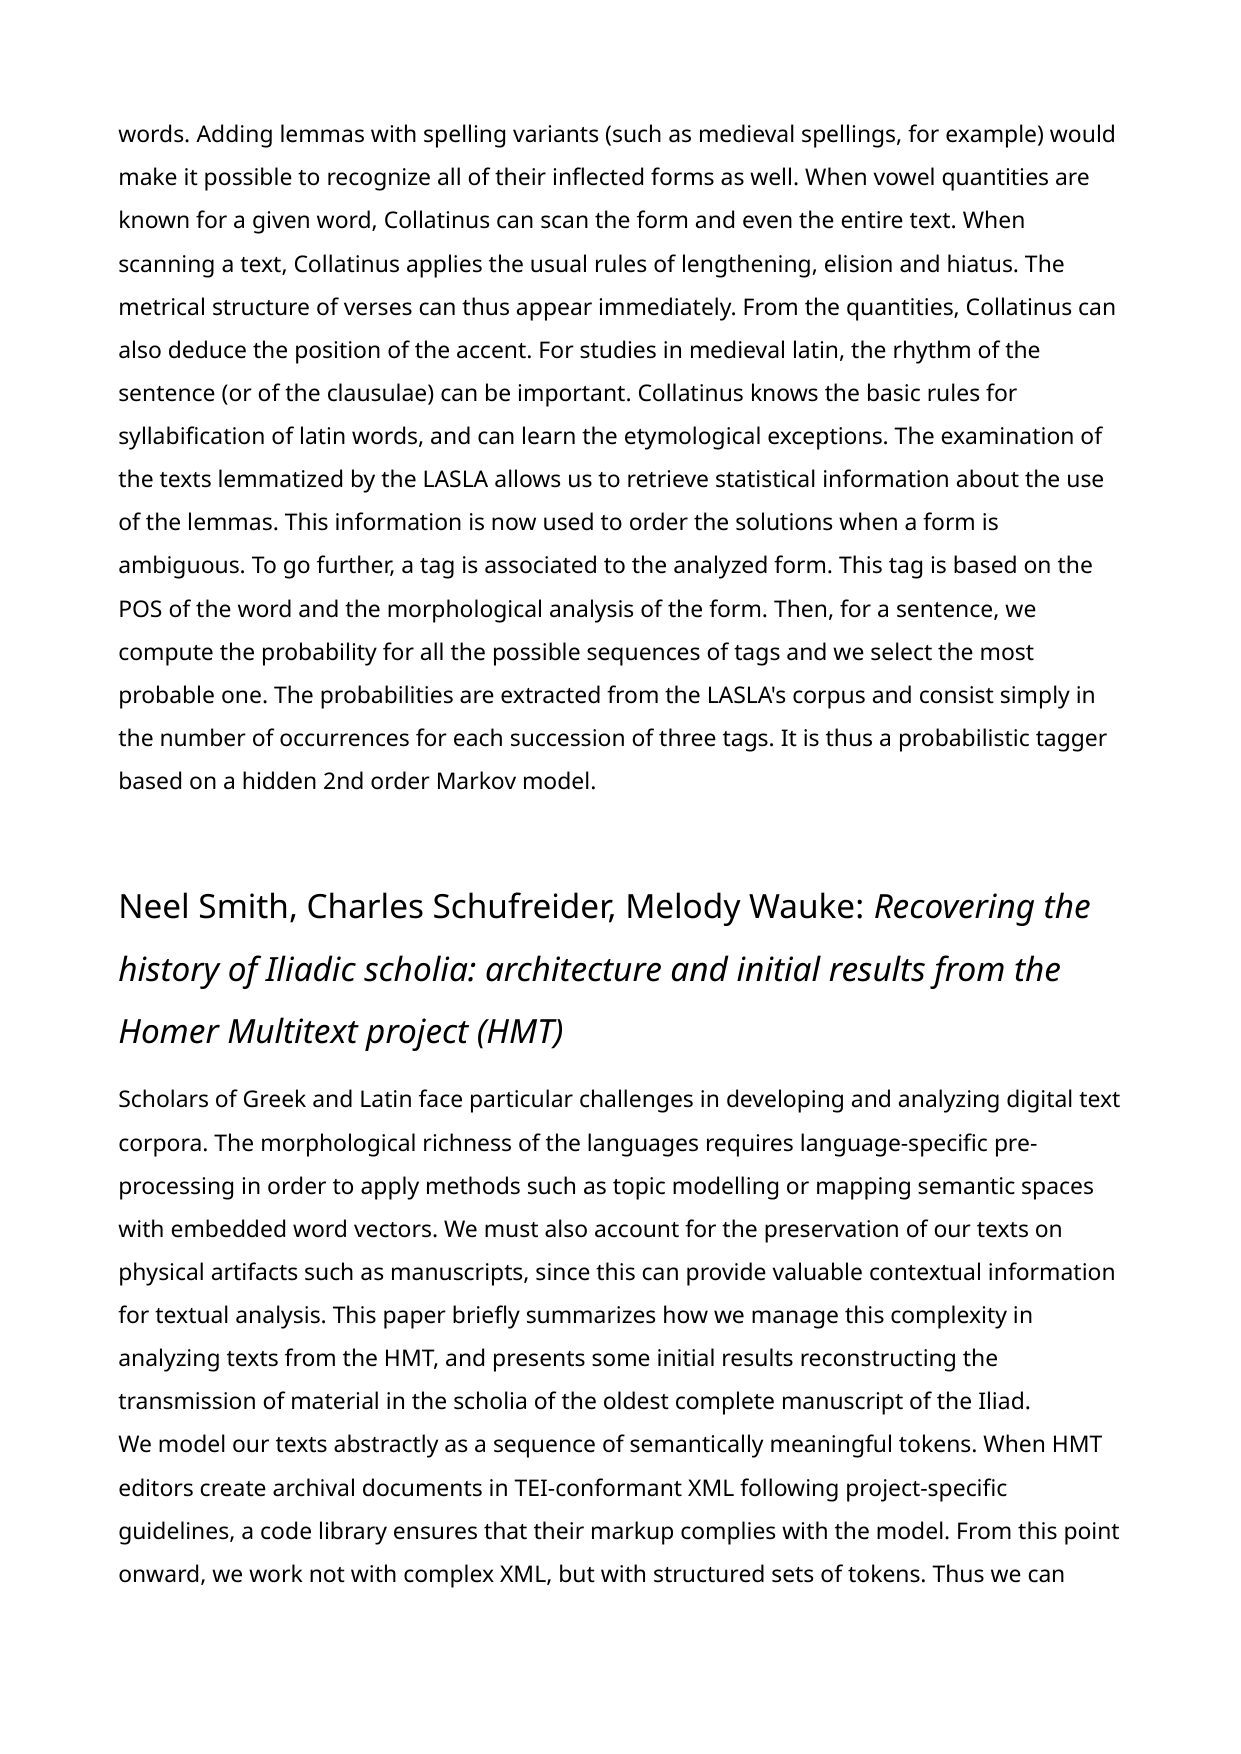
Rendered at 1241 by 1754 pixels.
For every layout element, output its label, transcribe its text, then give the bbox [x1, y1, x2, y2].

text We model our texts abstractly as a sequence of semantically meaningful tokens. When HMT editors create archival documents in TEI-conformant XML following project-specific guidelines, a code library ensures that their markup complies with the model. From this point onward, we work not with complex XML, but with structured sets of tokens. Thus we can [118, 1428, 1122, 1589]
subtitle Neel Smith, Charles Schufreider, Melody Wauke: Recovering the history of Iliadic scholia: architecture and initial results from the Homer Multitext project (HMT) [118, 883, 1122, 1054]
text words. Adding lemmas with spelling variants (such as medieval spellings, for example) would make it possible to recognize all of their inflected forms as well. When vowel quantities are known for a given word, Collatinus can scan the form and even the entire text. When scanning a text, Collatinus applies the usual rules of lengthening, elision and hiatus. The metrical structure of verses can thus appear immediately. From the quantities, Collatinus can also deduce the position of the accent. For studies in medieval latin, the rhythm of the sentence (or of the clausulae) can be important. Collatinus knows the basic rules for syllabification of latin words, and can learn the etymological exceptions. The examination of the texts lemmatized by the LASLA allows us to retrieve statistical information about the use of the lemmas. This information is now used to order the solutions when a form is ambiguous. To go further, a tag is associated to the analyzed form. This tag is based on the POS of the word and the morphological analysis of the form. Then, for a sentence, we compute the probability for all the possible sequences of tags and we select the most probable one. The probabilities are extracted from the LASLA's corpus and consist simply in the number of occurrences for each succession of three tags. It is thus a probabilistic tagger based on a hidden 2nd order Markov model. [118, 118, 1122, 796]
text Scholars of Greek and Latin face particular challenges in developing and analyzing digital text corpora. The morphological richness of the languages requires language-specific pre-processing in order to apply methods such as topic modelling or mapping semantic spaces with embedded word vectors. We must also account for the preservation of our texts on physical artifacts such as manuscripts, since this can provide valuable contextual information for textual analysis. This paper briefly summarizes how we manage this complexity in analyzing texts from the HMT, and presents some initial results reconstructing the transmission of material in the scholia of the oldest complete manuscript of the Iliad. [118, 1083, 1122, 1417]
